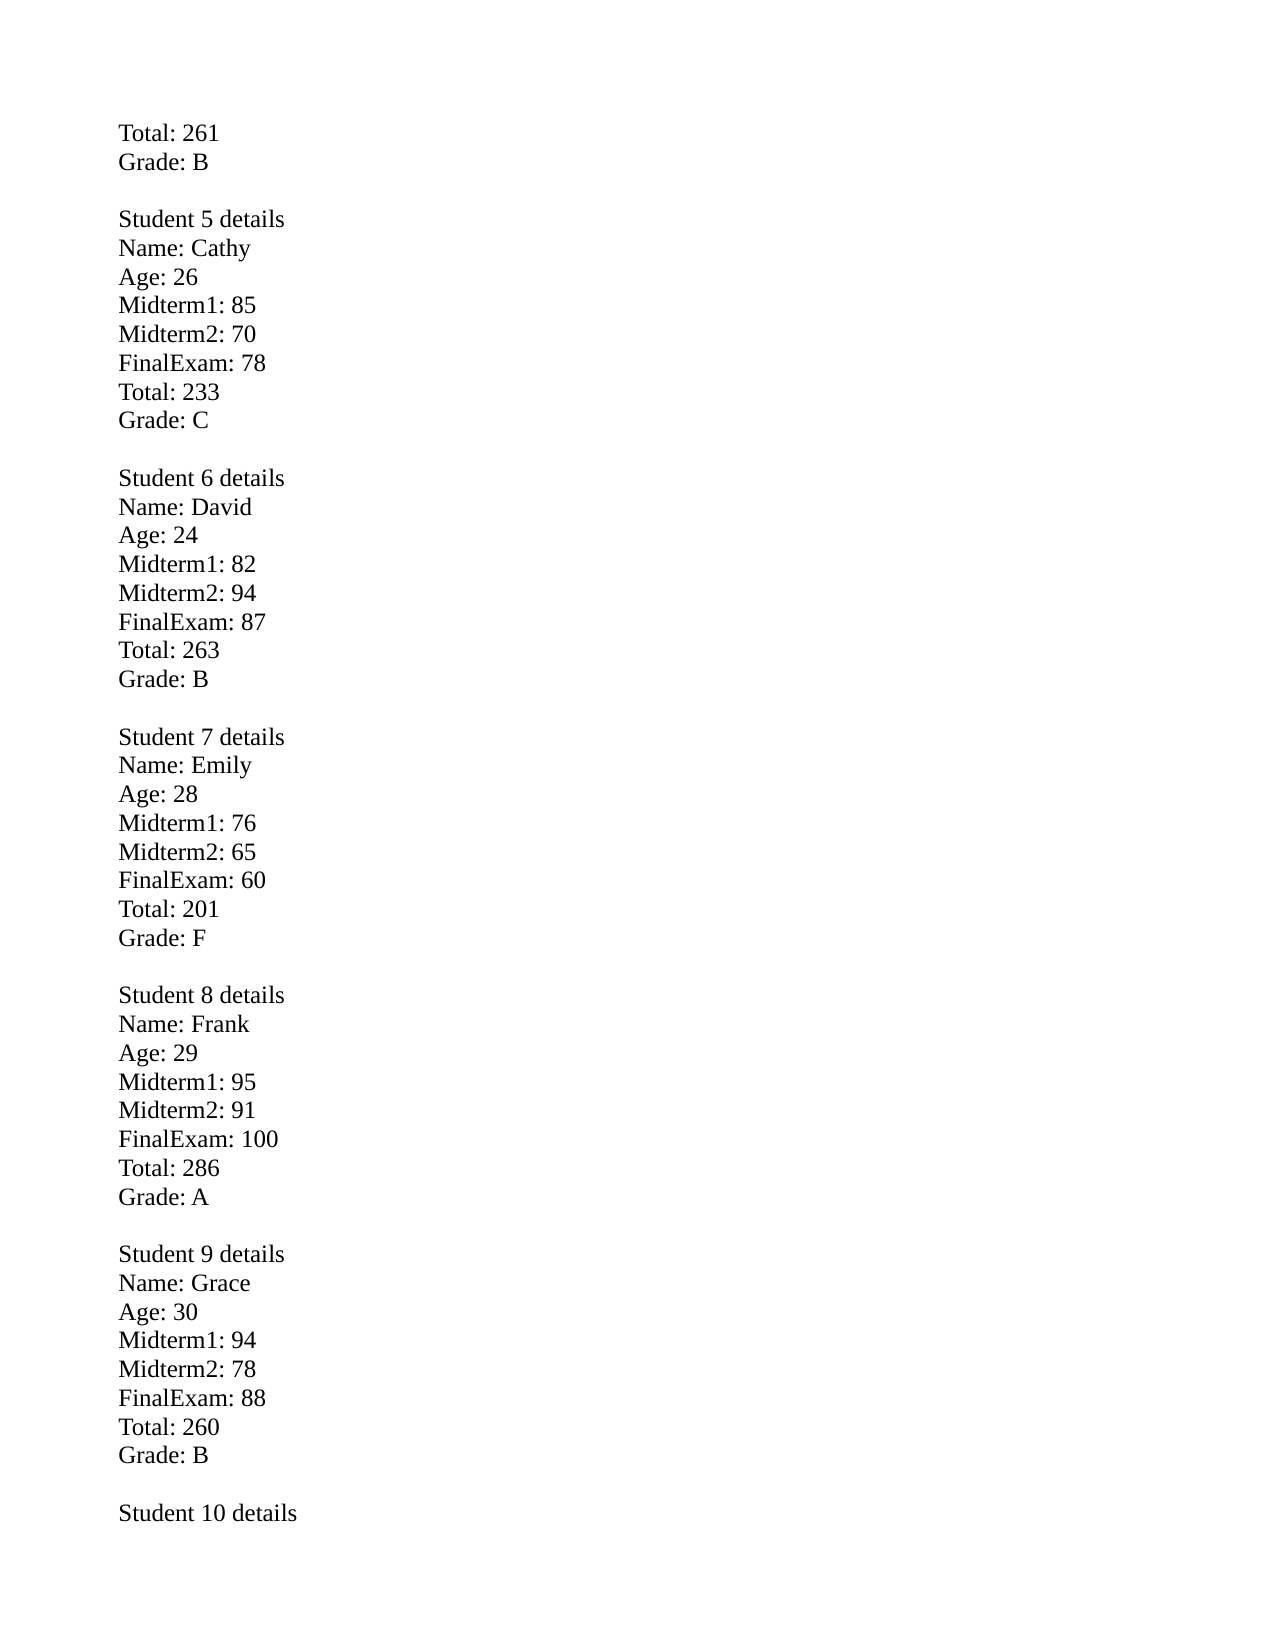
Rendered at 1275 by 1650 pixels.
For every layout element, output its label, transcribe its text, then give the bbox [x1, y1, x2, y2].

text Grade: B [118, 1441, 1157, 1469]
text Midterm2: 78 [118, 1354, 1157, 1383]
text Age: 24 [118, 521, 1157, 549]
text Student 9 details [118, 1239, 1157, 1268]
text Grade: C [118, 406, 1157, 434]
text Name: David [118, 492, 1157, 521]
text Student 6 details [118, 463, 1157, 492]
text Total: 261 [118, 118, 1157, 147]
text Age: 29 [118, 1038, 1157, 1067]
text Midterm1: 76 [118, 808, 1157, 837]
text Total: 233 [118, 377, 1157, 406]
text Midterm1: 82 [118, 549, 1157, 578]
text Midterm2: 70 [118, 319, 1157, 348]
text Grade: A [118, 1182, 1157, 1211]
text FinalExam: 88 [118, 1383, 1157, 1412]
text Age: 26 [118, 262, 1157, 291]
text FinalExam: 100 [118, 1124, 1157, 1153]
text Midterm1: 85 [118, 291, 1157, 319]
text Name: Grace [118, 1268, 1157, 1297]
text Midterm2: 91 [118, 1096, 1157, 1124]
text FinalExam: 87 [118, 607, 1157, 636]
text FinalExam: 60 [118, 866, 1157, 894]
text Midterm1: 95 [118, 1067, 1157, 1096]
text Grade: B [118, 664, 1157, 693]
text Student 8 details [118, 981, 1157, 1009]
text Total: 286 [118, 1153, 1157, 1182]
text FinalExam: 78 [118, 348, 1157, 377]
text Grade: F [118, 923, 1157, 952]
text Midterm2: 94 [118, 578, 1157, 607]
text Age: 30 [118, 1297, 1157, 1326]
text Midterm2: 65 [118, 837, 1157, 866]
text Total: 201 [118, 894, 1157, 923]
text Total: 260 [118, 1412, 1157, 1441]
text Name: Cathy [118, 233, 1157, 262]
text Name: Emily [118, 751, 1157, 779]
text Midterm1: 94 [118, 1326, 1157, 1354]
text Name: Frank [118, 1009, 1157, 1038]
text Student 5 details [118, 204, 1157, 233]
text Age: 28 [118, 779, 1157, 808]
text Total: 263 [118, 636, 1157, 664]
text Student 7 details [118, 722, 1157, 751]
text Grade: B [118, 147, 1157, 176]
text Student 10 details [118, 1498, 1157, 1527]
